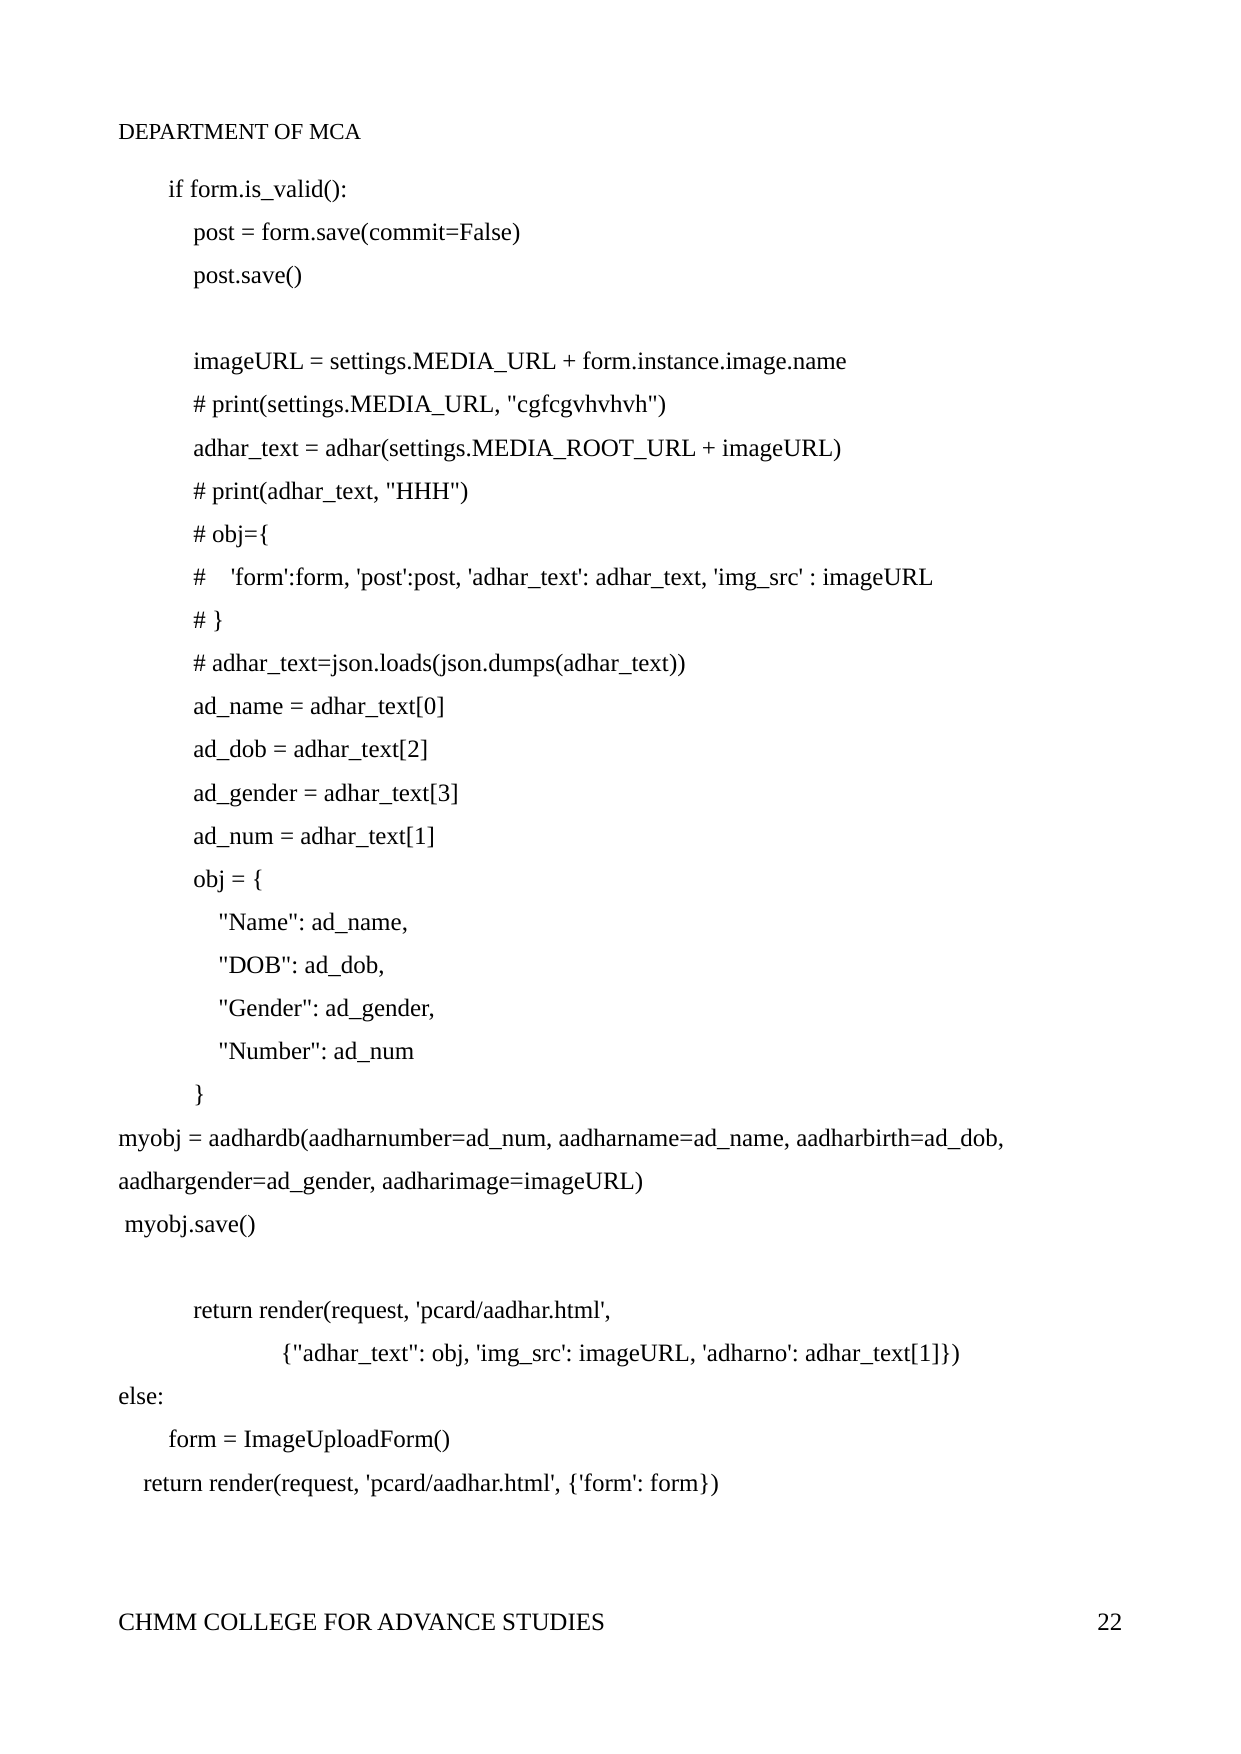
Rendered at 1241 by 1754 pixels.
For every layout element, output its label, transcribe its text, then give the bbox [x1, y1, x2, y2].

text {"adhar_text": obj, 'img_src': imageURL, 'adharno': adhar_text[1]}) [118, 1338, 1122, 1367]
text "Number": ad_num [118, 1036, 1122, 1065]
text ad_name = adhar_text[0] [118, 691, 1122, 720]
text return render(request, 'pcard/aadhar.html', [118, 1295, 1122, 1324]
text myobj = aadhardb(aadharnumber=ad_num, aadharname=ad_name, aadharbirth=ad_dob, aadhargender=ad_gender, aadharimage=imageURL) [118, 1123, 1122, 1194]
text "Name": ad_name, [118, 907, 1122, 936]
text adhar_text = adhar(settings.MEDIA_ROOT_URL + imageURL) [118, 433, 1122, 461]
text # print(adhar_text, "HHH") [118, 476, 1122, 504]
text ad_num = adhar_text[1] [118, 821, 1122, 849]
text # adhar_text=json.loads(json.dumps(adhar_text)) [118, 648, 1122, 677]
text if form.is_valid(): [118, 174, 1122, 203]
text # obj={ [118, 519, 1122, 548]
text } [118, 1079, 1122, 1108]
text obj = { [118, 864, 1122, 893]
text post.save() [118, 260, 1122, 289]
text # } [118, 605, 1122, 634]
text form = ImageUploadForm() [118, 1424, 1122, 1453]
text "Gender": ad_gender, [118, 993, 1122, 1022]
text ad_dob = adhar_text[2] [118, 734, 1122, 763]
text else: [118, 1381, 1122, 1410]
text post = form.save(commit=False) [118, 217, 1122, 246]
text "DOB": ad_dob, [118, 950, 1122, 979]
text myobj.save() [118, 1209, 1122, 1238]
text return render(request, 'pcard/aadhar.html', {'form': form}) [118, 1468, 1122, 1496]
text # 'form':form, 'post':post, 'adhar_text': adhar_text, 'img_src' : imageURL [118, 562, 1122, 591]
text ad_gender = adhar_text[3] [118, 778, 1122, 806]
text imageURL = settings.MEDIA_URL + form.instance.image.name [118, 346, 1122, 375]
text # print(settings.MEDIA_URL, "cgfcgvhvhvh") [118, 389, 1122, 418]
